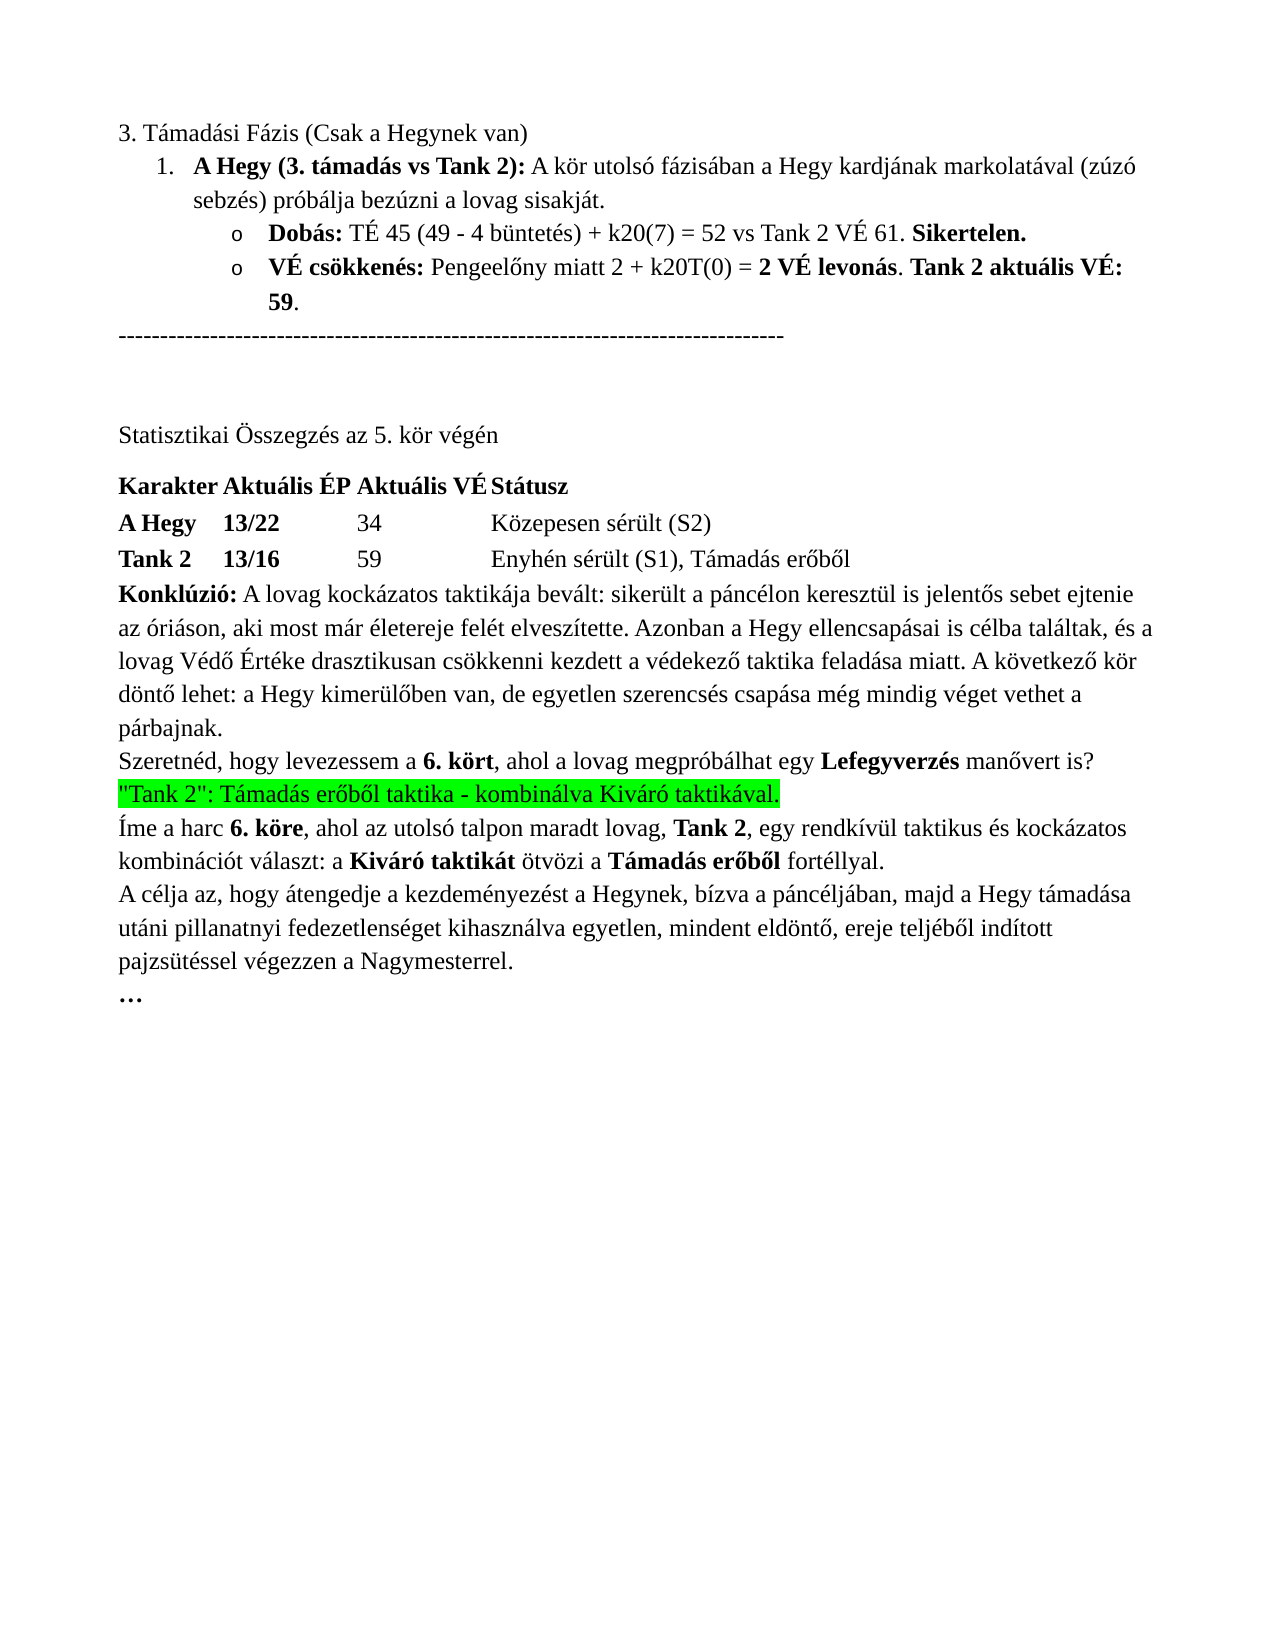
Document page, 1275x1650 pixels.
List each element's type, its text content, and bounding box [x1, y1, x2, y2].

text Konklúzió: A lovag kockázatos taktikája bevált: sikerült a páncélon keresztül is jelentős sebet ejtenie az óriáson, aki most már életereje felét elveszítette. Azonban a Hegy ellencsapásai is célba találtak, és a lovag Védő Értéke drasztikusan csökkenni kezdett a védekező taktika feladása miatt. A következő kör döntő lehet: a Hegy kimerülőben van, de egyetlen szerencsés csapása még mindig véget vethet a párbajnak. [118, 579, 1157, 741]
table_header Aktuális VÉ [355, 470, 489, 506]
table_header Aktuális ÉP [221, 470, 355, 506]
table_cell 34 [355, 506, 489, 543]
text … [118, 979, 1157, 1008]
table_cell Közepesen sérült (S2) [489, 506, 875, 543]
text Szeretnéd, hogy levezessem a 6. kört, ahol a lovag megpróbálhat egy Lefegyverzés manővert is? [118, 746, 1157, 775]
text "Tank 2": Támadás erőből taktika - kombinálva Kiváró taktikával. [118, 779, 1157, 808]
table_header Státusz [489, 470, 875, 506]
list Dobás: TÉ 45 (49 - 4 büntetés) + k20(7) = 52 vs Tank 2 VÉ 61. Sikertelen. [231, 218, 1157, 248]
table_cell 59 [355, 543, 489, 579]
text -------------------------------------------------------------------------------- [118, 320, 1157, 349]
table_cell 13/16 [221, 543, 355, 579]
list VÉ csökkenés: Pengeelőny miatt 2 + k20T(0) = 2 VÉ levonás. Tank 2 aktuális VÉ: 59. [231, 252, 1157, 315]
list A Hegy (3. támadás vs Tank 2): A kör utolsó fázisában a Hegy kardjának markolatával (zúzó sebzés) próbálja bezúzni a lovag sisakját. [156, 151, 1157, 213]
text Íme a harc 6. köre, ahol az utolsó talpon maradt lovag, Tank 2, egy rendkívül taktikus és kockázatos kombinációt választ: a Kiváró taktikát ötvözi a Támadás erőből fortéllyal. [118, 813, 1157, 875]
text A célja az, hogy átengedje a kezdeményezést a Hegynek, bízva a páncéljában, majd a Hegy támadása utáni pillanatnyi fedezetlenséget kihasználva egyetlen, mindent eldöntő, ereje teljéből indított pajzsütéssel végezzen a Nagymesterrel. [118, 879, 1157, 975]
table_cell 13/22 [221, 506, 355, 543]
text 3. Támadási Fázis (Csak a Hegynek van) [118, 118, 1157, 147]
table_cell A Hegy [117, 506, 221, 543]
table_header Karakter [117, 470, 221, 506]
table_cell Tank 2 [117, 543, 221, 579]
text Statisztikai Összegzés az 5. kör végén [118, 420, 1157, 449]
table_cell Enyhén sérült (S1), Támadás erőből [489, 543, 875, 579]
